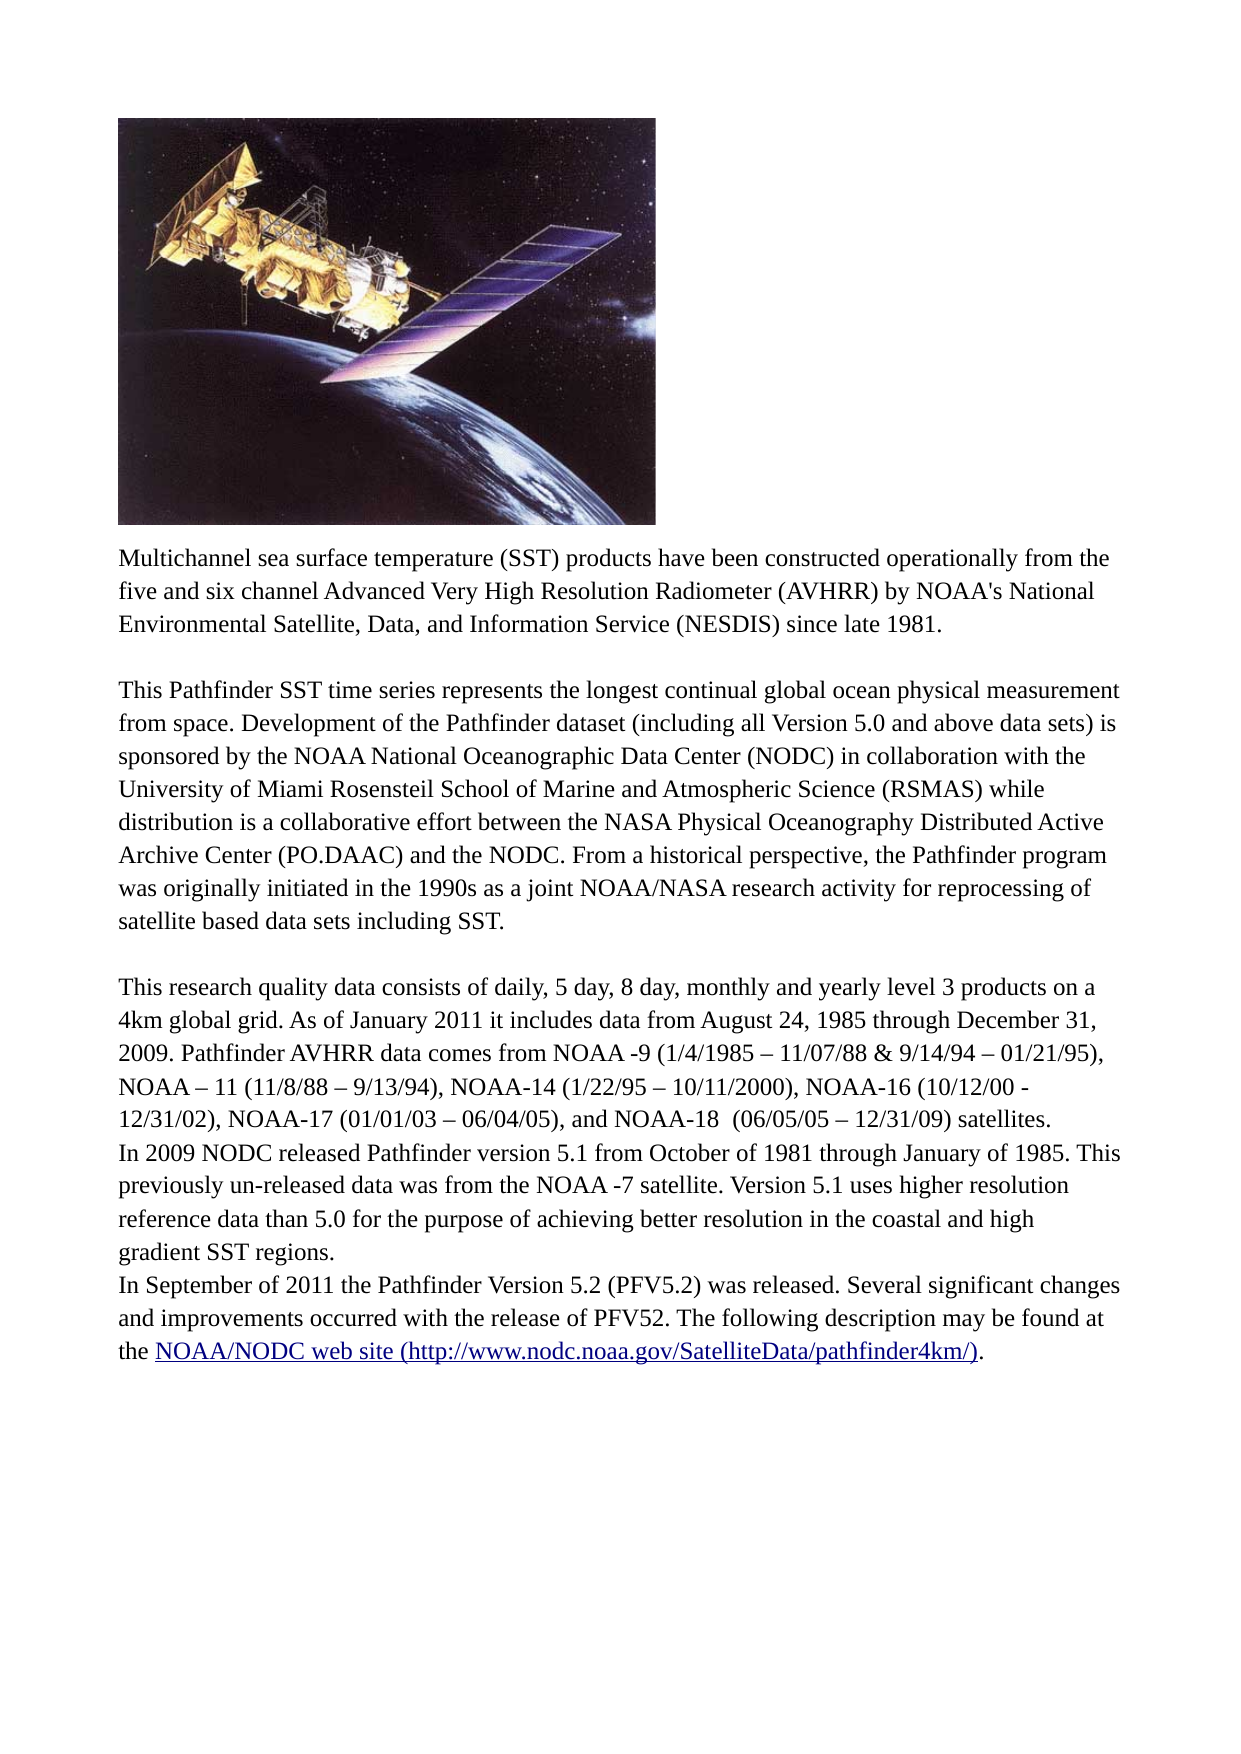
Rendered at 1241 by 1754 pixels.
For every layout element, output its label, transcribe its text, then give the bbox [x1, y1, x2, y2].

text Multichannel sea surface temperature (SST) products have been constructed operationally from the five and six channel Advanced Very High Resolution Radiometer (AVHRR) by NOAA's National Environmental Satellite, Data, and Information Service (NESDIS) since late 1981. This Pathfinder SST time series represents the longest continual global ocean physical measurement from space. Development of the Pathfinder dataset (including all Version 5.0 and above data sets) is sponsored by the NOAA National Oceanographic Data Center (NODC) in collaboration with the University of Miami Rosensteil School of Marine and Atmospheric Science (RSMAS) while distribution is a collaborative effort between the NASA Physical Oceanography Distributed Active Archive Center (PO.DAAC) and the NODC. From a historical perspective, the Pathfinder program was originally initiated in the 1990s as a joint NOAA/NASA research activity for reprocessing of satellite based data sets including SST. This research quality data consists of daily, 5 day, 8 day, monthly and yearly level 3 products on a 4km global grid. As of January 2011 it includes data from August 24, 1985 through December 31, 2009. Pathfinder AVHRR data comes from NOAA -9 (1/4/1985 – 11/07/88 & 9/14/94 – 01/21/95), NOAA – 11 (11/8/88 – 9/13/94), NOAA-14 (1/22/95 – 10/11/2000), NOAA-16 (10/12/00 -12/31/02), NOAA-17 (01/01/03 – 06/04/05), and NOAA-18 (06/05/05 – 12/31/09) satellites. In 2009 NODC released Pathfinder version 5.1 from October of 1981 through January of 1985. This previously un-released data was from the NOAA -7 satellite. Version 5.1 uses higher resolution reference data than 5.0 for the purpose of achieving better resolution in the coastal and high gradient SST regions. In September of 2011 the Pathfinder Version 5.2 (PFV5.2) was released. Several significant changes and improvements occurred with the release of PFV52. The following description may be found at the NOAA/NODC web site (http://www.nodc.noaa.gov/SatelliteData/pathfinder4km/). [118, 543, 1122, 1364]
picture [118, 118, 656, 525]
